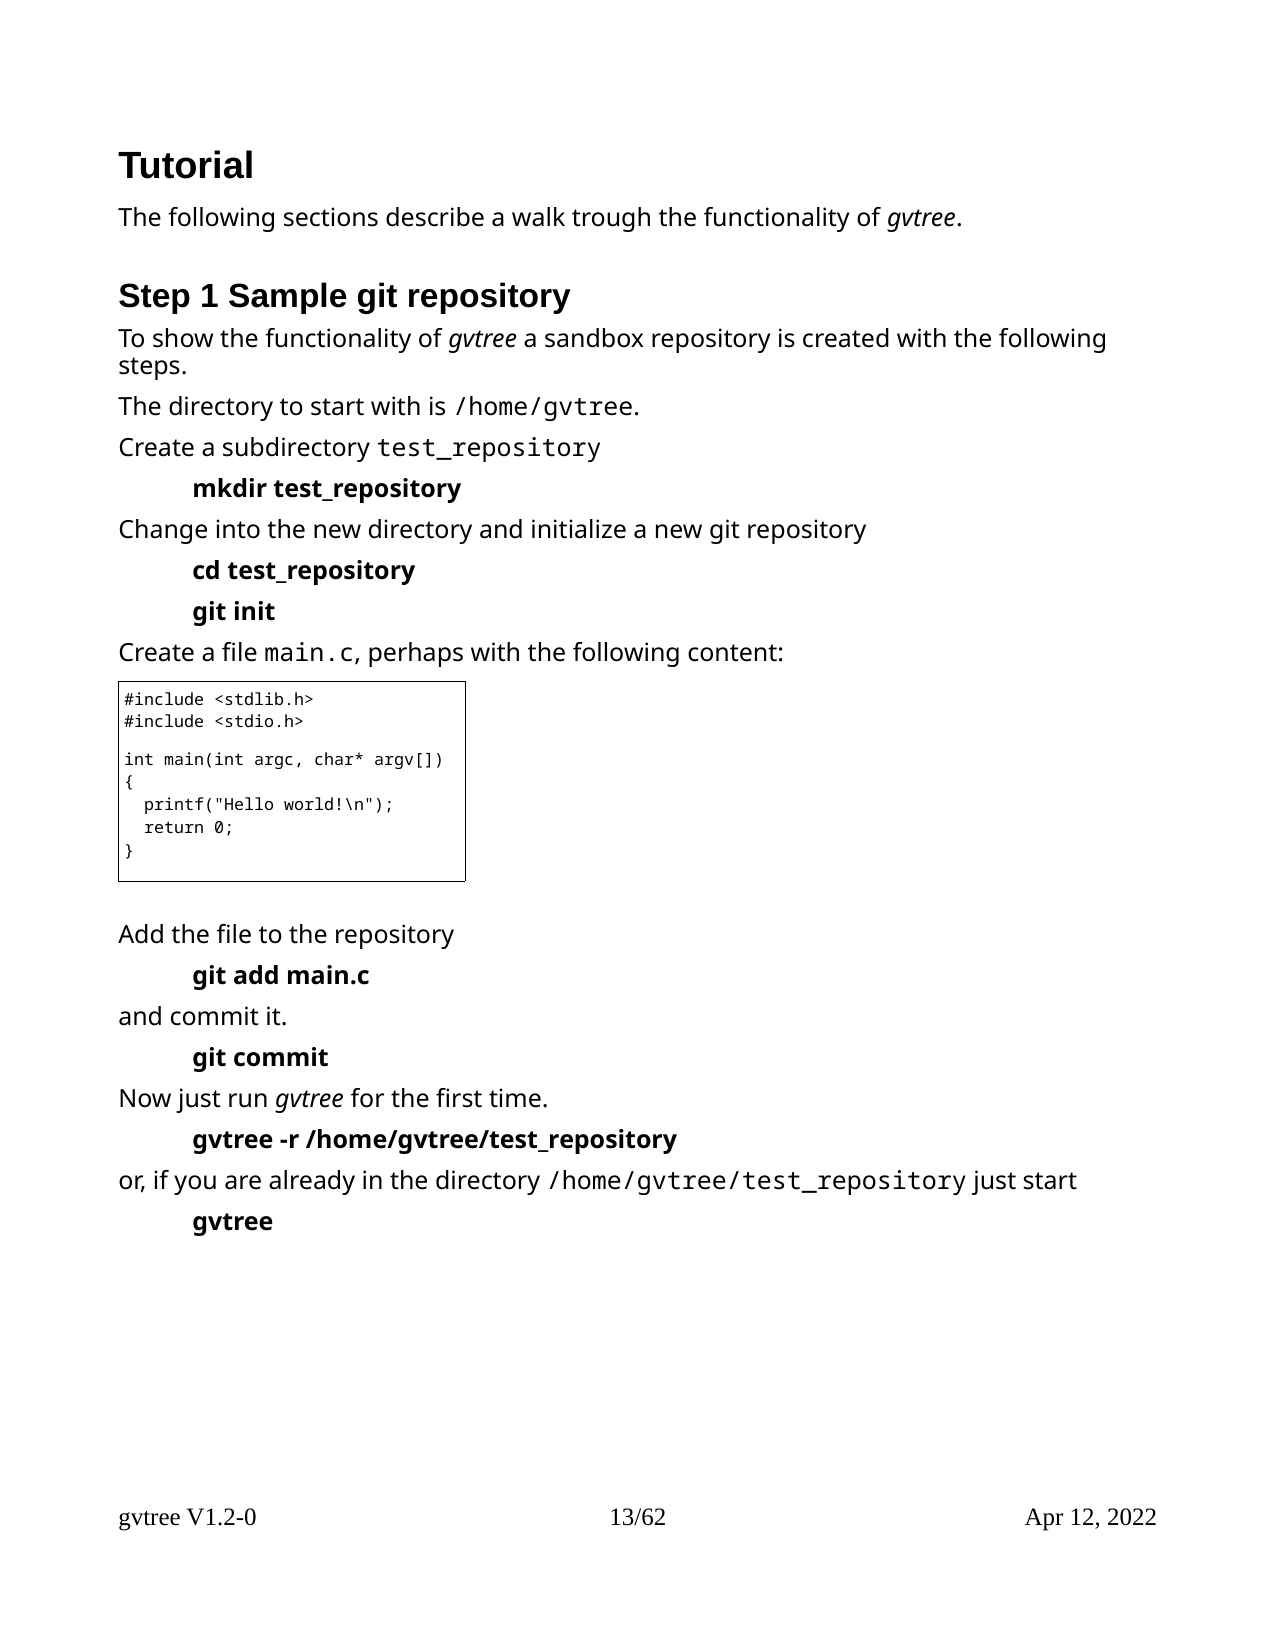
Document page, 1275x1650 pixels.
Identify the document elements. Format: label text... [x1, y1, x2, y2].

subtitle Step 1 Sample git repository [118, 276, 1157, 314]
table_header #include <stdlib.h> #include <stdio.h> int main(int argc, char* argv[]) { printf("Hello world!\n"); return 0; } [119, 682, 465, 881]
text Create a subdirectory test_repository [118, 435, 1157, 462]
text and commit it. [118, 1004, 1157, 1031]
text Change into the new directory and initialize a new git repository [118, 517, 1157, 544]
text The following sections describe a walk trough the functionality of gvtree. [118, 199, 1157, 233]
text Now just run gvtree for the first time. [118, 1086, 1157, 1113]
text mkdir test_repository [118, 476, 1157, 503]
subtitle Tutorial [118, 143, 1157, 187]
text git add main.c [118, 963, 1157, 990]
text Add the file to the repository [118, 922, 1157, 949]
text or, if you are already in the directory /home/gvtree/test_repository just start [118, 1168, 1157, 1195]
text cd test_repository [118, 558, 1157, 585]
text gvtree [118, 1209, 1157, 1236]
text git init [118, 599, 1157, 626]
text Create a file main.c, perhaps with the following content: [118, 640, 1157, 667]
text The directory to start with is /home/gvtree. [118, 394, 1157, 421]
text gvtree -r /home/gvtree/test_repository [118, 1127, 1157, 1154]
text git commit [118, 1045, 1157, 1072]
text To show the functionality of gvtree a sandbox repository is created with the following steps. [118, 327, 1157, 379]
